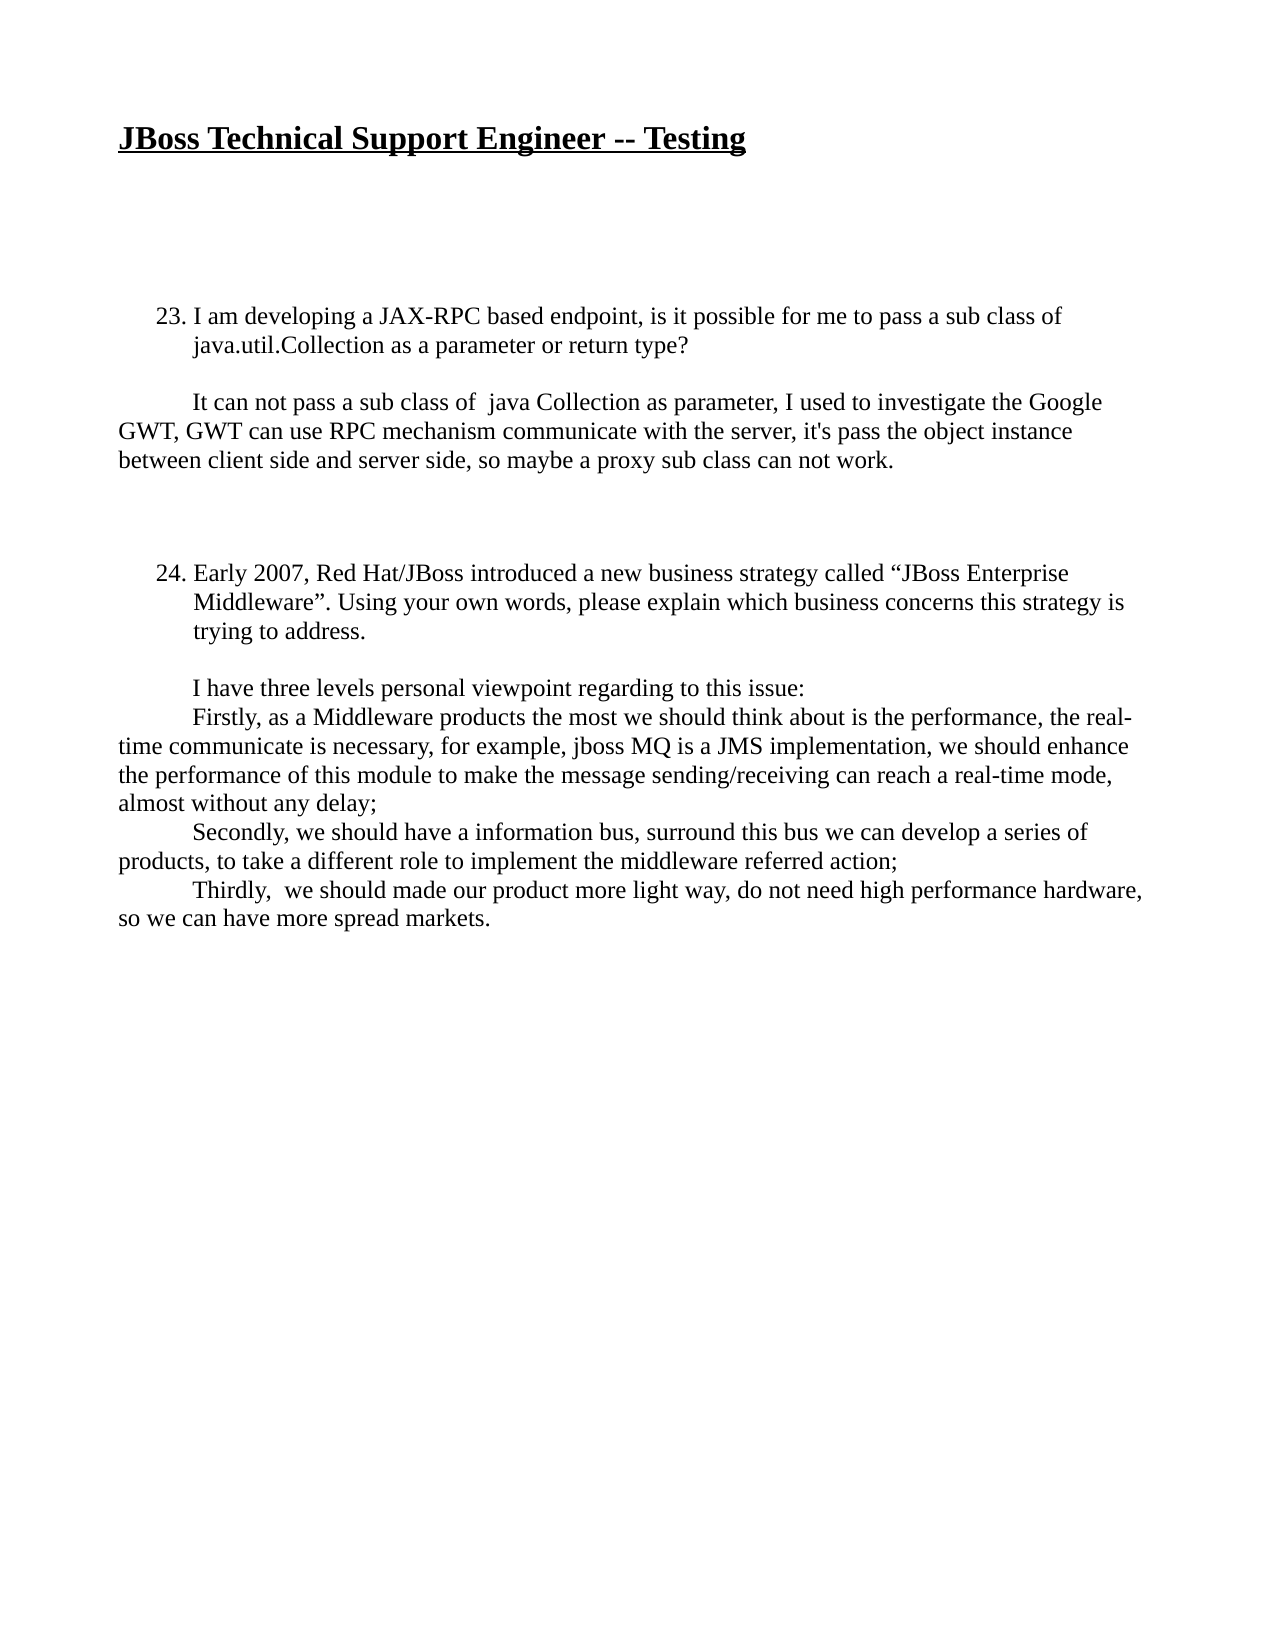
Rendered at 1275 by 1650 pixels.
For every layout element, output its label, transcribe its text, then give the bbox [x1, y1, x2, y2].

text Secondly, we should have a information bus, surround this bus we can develop a series of products, to take a different role to implement the middleware referred action; [118, 817, 1157, 875]
list Early 2007, Red Hat/JBoss introduced a new business strategy called “JBoss Enterprise Middleware”. Using your own words, please explain which business concerns this strategy is trying to address. [156, 558, 1157, 645]
text Thirdly, we should made our product more light way, do not need high performance hardware, so we can have more spread markets. [118, 875, 1157, 932]
text Firstly, as a Middleware products the most we should think about is the performance, the real-time communicate is necessary, for example, jboss MQ is a JMS implementation, we should enhance the performance of this module to make the message sending/receiving can reach a real-time mode, almost without any delay; [118, 702, 1157, 817]
list I am developing a JAX-RPC based endpoint, is it possible for me to pass a sub class of java.util.Collection as a parameter or return type? [156, 301, 1157, 358]
text It can not pass a sub class of java Collection as parameter, I used to investigate the Google GWT, GWT can use RPC mechanism communicate with the server, it's pass the object instance between client side and server side, so maybe a proxy sub class can not work. [118, 387, 1157, 473]
text I have three levels personal viewpoint regarding to this issue: [118, 673, 1157, 702]
